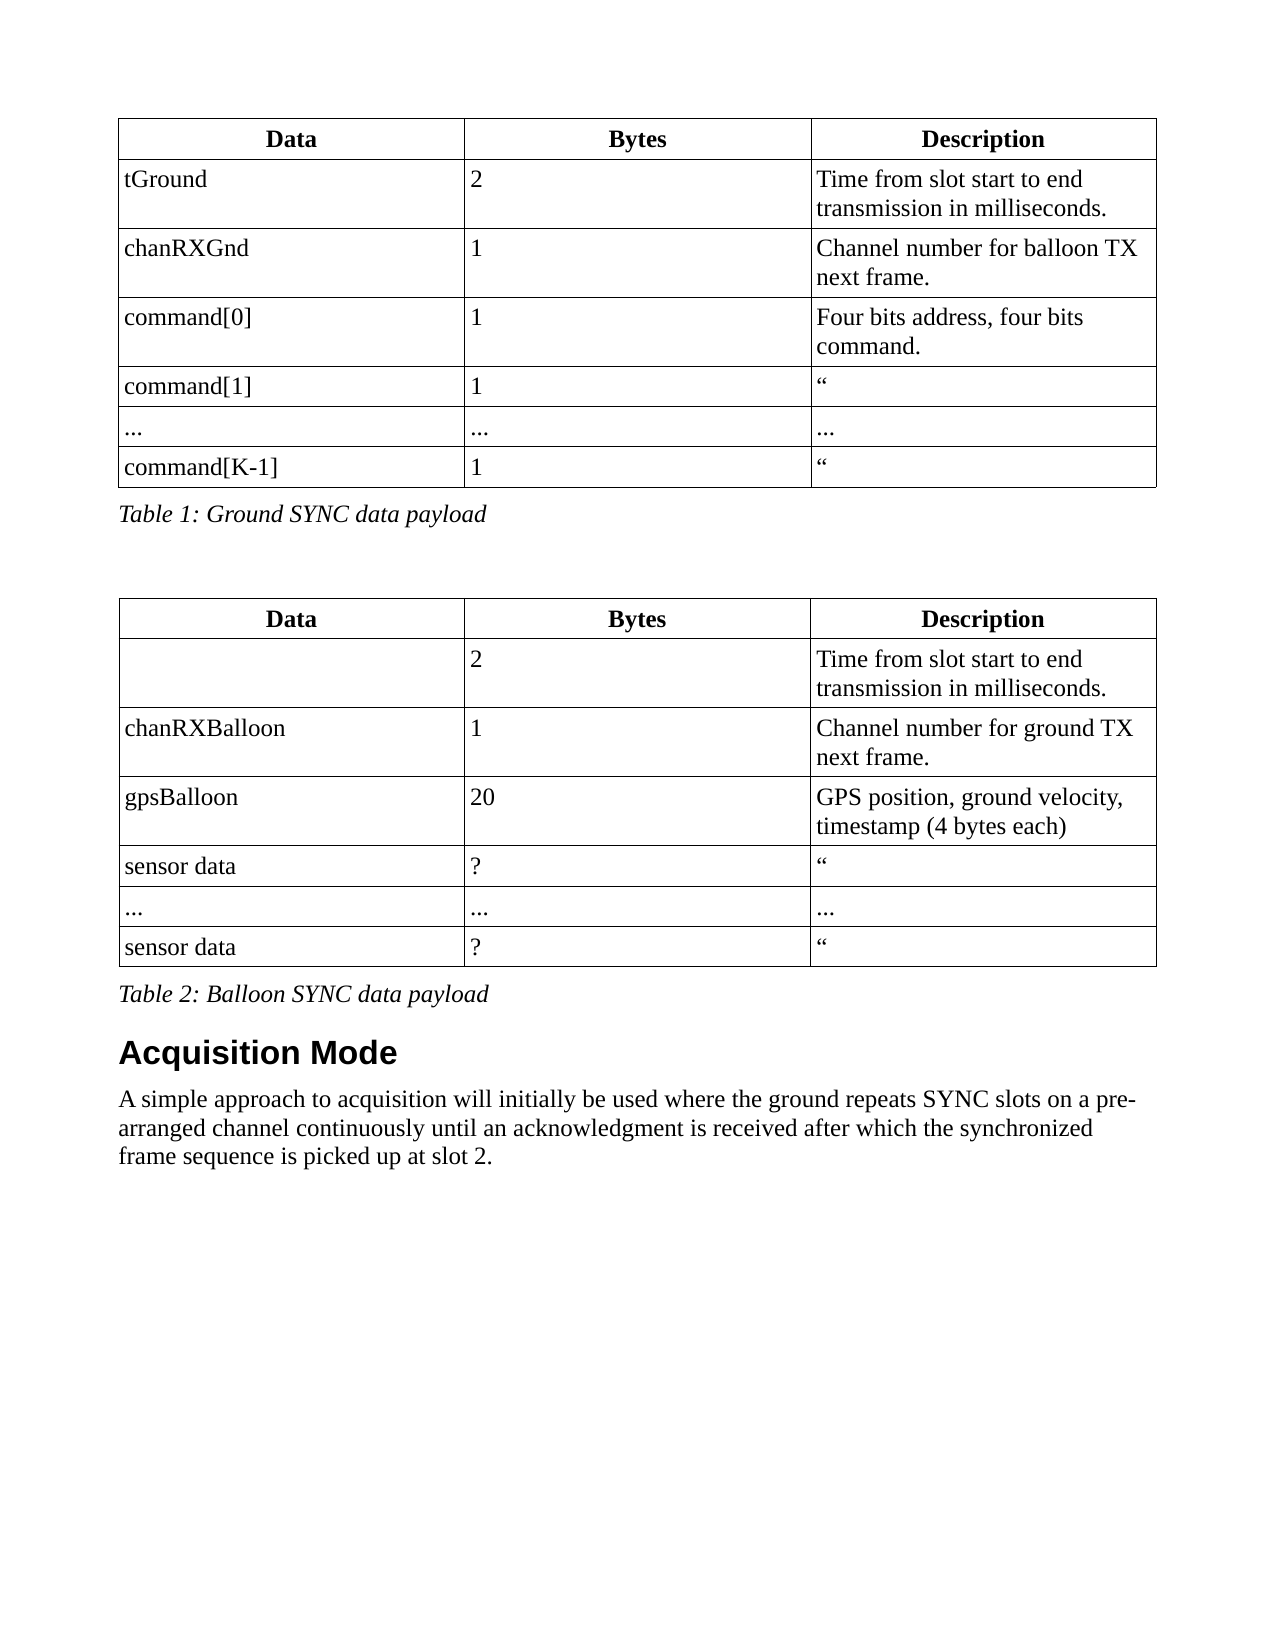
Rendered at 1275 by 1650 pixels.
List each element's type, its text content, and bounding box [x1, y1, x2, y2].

table_cell chanRXBalloon [120, 708, 464, 776]
table_cell command[0] [119, 298, 464, 366]
table_cell 1 [465, 447, 811, 487]
table_cell sensor data [120, 927, 464, 966]
table_cell Time from slot start to end transmission in milliseconds. [812, 160, 1156, 227]
table_cell ? [465, 846, 810, 886]
table_cell ? [465, 927, 810, 966]
table_cell 1 [465, 298, 811, 366]
table_cell sensor data [120, 846, 464, 886]
table_cell 1 [465, 367, 811, 406]
table_cell “ [811, 927, 1156, 966]
table_header Data [119, 119, 464, 158]
table_header Description [811, 599, 1156, 638]
table_cell “ [812, 367, 1156, 406]
table_header Bytes [465, 599, 810, 638]
table_cell ... [812, 407, 1156, 446]
table_cell ... [465, 407, 811, 446]
table_cell ... [811, 887, 1156, 926]
table_cell tGround [119, 160, 464, 227]
table_header Data [120, 599, 464, 638]
table_cell Time from slot start to end transmission in milliseconds. [811, 639, 1156, 707]
table_cell command[1] [119, 367, 464, 406]
table_cell command[K-1] [119, 447, 464, 487]
table_cell “ [812, 447, 1156, 487]
table_cell Four bits address, four bits command. [812, 298, 1156, 366]
table_cell [120, 639, 464, 707]
table_cell Channel number for balloon TX next frame. [812, 229, 1156, 297]
table_cell ... [465, 887, 810, 926]
table_cell 1 [465, 708, 810, 776]
table_header Description [812, 119, 1156, 158]
table_cell ... [120, 887, 464, 926]
table_cell 1 [465, 229, 811, 297]
table_cell GPS position, ground velocity, timestamp (4 bytes each) [811, 777, 1156, 845]
table_cell gpsBalloon [120, 777, 464, 845]
table_cell chanRXGnd [119, 229, 464, 297]
table_cell 20 [465, 777, 810, 845]
table_cell 2 [465, 639, 810, 707]
table_cell “ [811, 846, 1156, 886]
table_cell 2 [465, 160, 811, 227]
text A simple approach to acquisition will initially be used where the ground repeats SYNC slots on a pre-arranged channel continuously until an acknowledgment is received after which the synchronized frame sequence is picked up at slot 2. [118, 1084, 1157, 1170]
text Table 2: Balloon SYNC data payload [118, 979, 1157, 1008]
table_header Bytes [465, 119, 811, 158]
subtitle Acquisition Mode [118, 1033, 1157, 1071]
text Table 1: Ground SYNC data payload [118, 499, 1157, 528]
table_cell Channel number for ground TX next frame. [811, 708, 1156, 776]
table_cell ... [119, 407, 464, 446]
